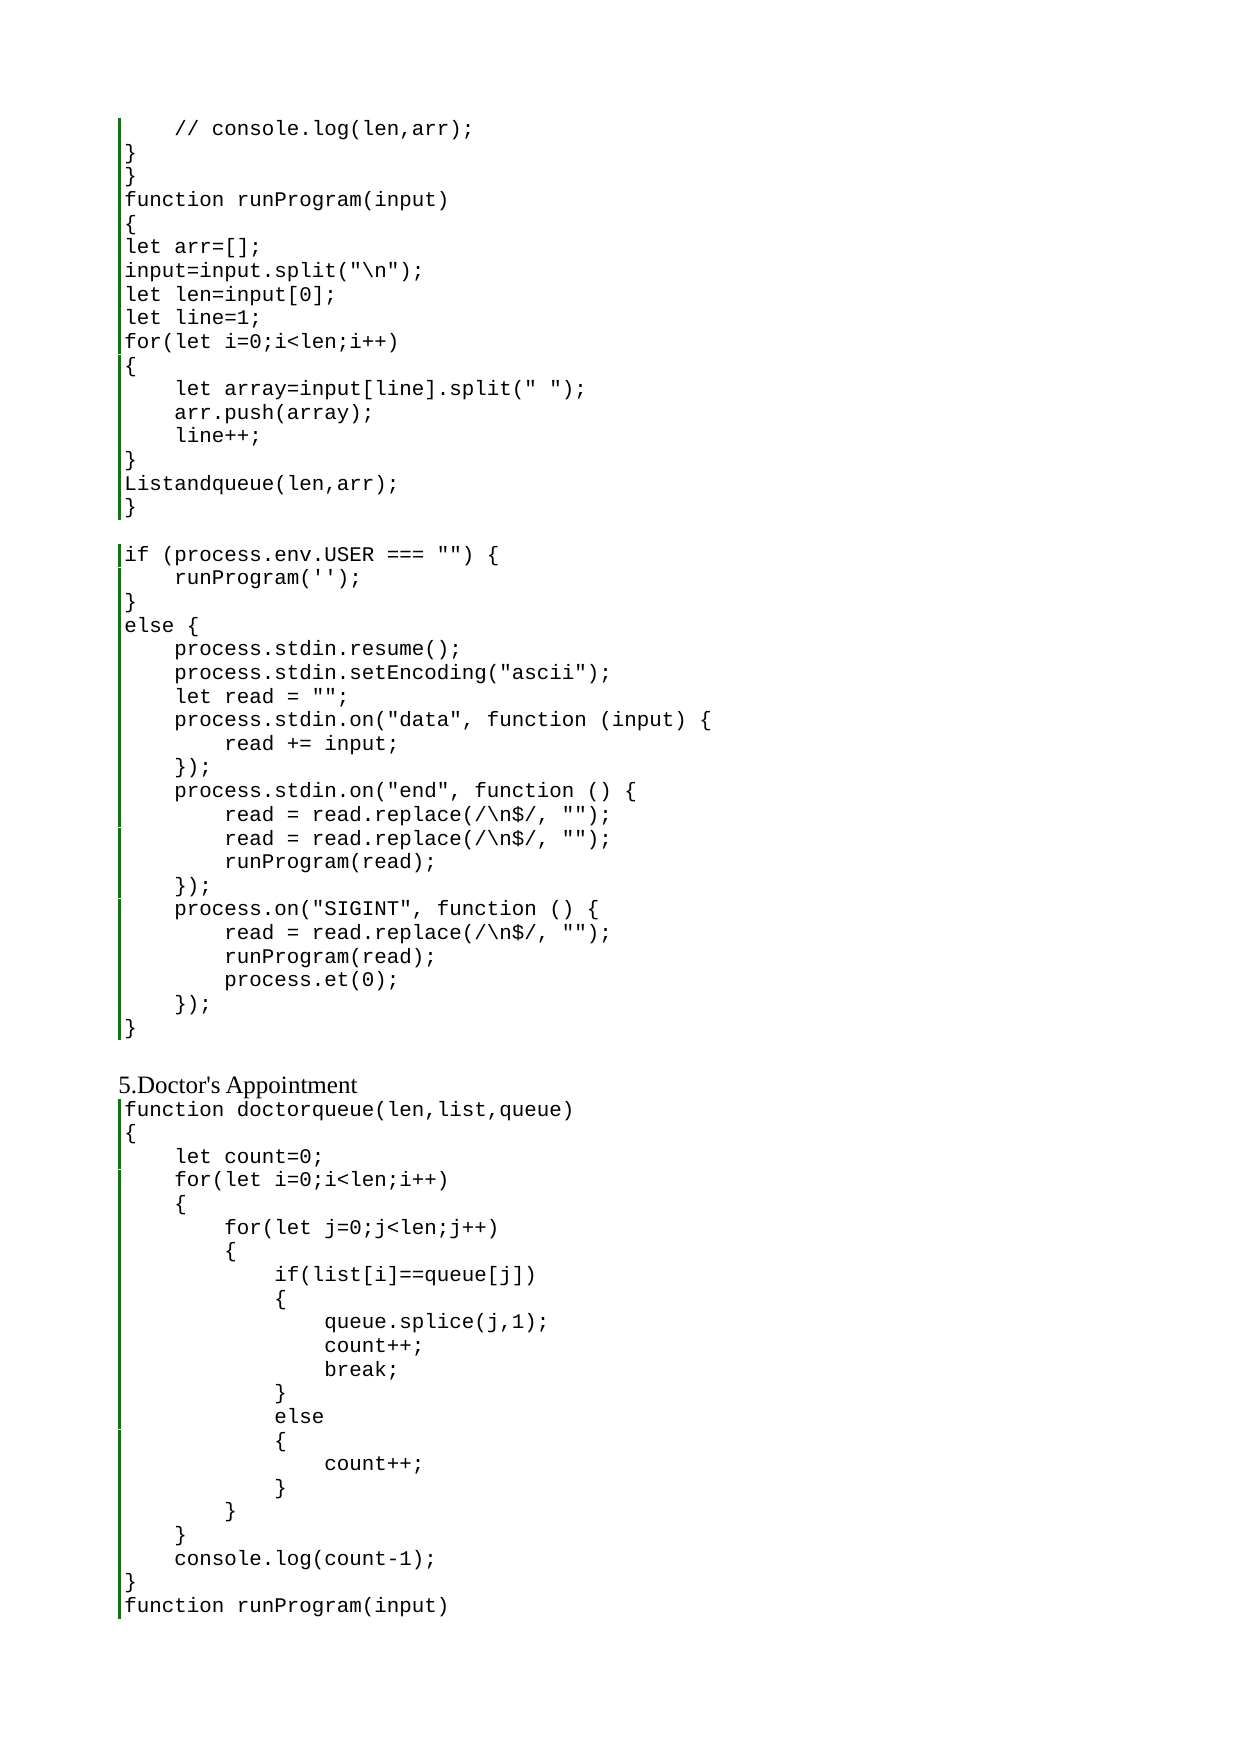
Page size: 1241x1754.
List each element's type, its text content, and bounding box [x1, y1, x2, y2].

text } [121, 142, 1122, 165]
text process.stdin.setEncoding("ascii"); [121, 662, 1122, 686]
text else { [121, 615, 1122, 638]
text else [121, 1406, 1122, 1429]
text if(list[i]==queue[j]) [121, 1264, 1122, 1288]
text process.stdin.resume(); [121, 638, 1122, 662]
text count++; [121, 1453, 1122, 1477]
text 5.Doctor's Appointment [118, 1070, 1122, 1098]
text let count=0; [121, 1146, 1122, 1169]
text { [121, 213, 1122, 236]
text { [121, 1122, 1122, 1146]
text { [119, 354, 1122, 378]
text // console.log(len,arr); [121, 118, 1122, 142]
text queue.splice(j,1); [121, 1311, 1122, 1335]
text Listandqueue(len,arr); [121, 473, 1122, 496]
text } [121, 591, 1122, 615]
text } [121, 1524, 1122, 1548]
text process.stdin.on("end", function () { [121, 780, 1122, 804]
text }); [121, 993, 1122, 1017]
text function runProgram(input) [121, 189, 1122, 213]
text read += input; [121, 733, 1122, 757]
text process.stdin.on("data", function (input) { [121, 709, 1122, 733]
text function runProgram(input) [121, 1595, 1122, 1619]
text read = read.replace(/\n$/, ""); [121, 804, 1122, 827]
text } [121, 1382, 1122, 1406]
text console.log(count-1); [121, 1548, 1122, 1571]
text let line=1; [121, 307, 1122, 331]
text { [119, 1429, 1122, 1453]
text count++; [121, 1335, 1122, 1359]
text runProgram(read); [121, 946, 1122, 969]
text read = read.replace(/\n$/, ""); [121, 922, 1122, 946]
text process.et(0); [121, 969, 1122, 993]
text read = read.replace(/\n$/, ""); [119, 827, 1122, 851]
text break; [121, 1359, 1122, 1382]
text } [121, 496, 1122, 520]
text let len=input[0]; [121, 284, 1122, 307]
text { [121, 1240, 1122, 1264]
text if (process.env.USER === "") { [121, 544, 1122, 567]
text } [121, 449, 1122, 473]
text runProgram(read); [121, 851, 1122, 875]
text let arr=[]; [121, 236, 1122, 260]
text process.on("SIGINT", function () { [119, 898, 1122, 922]
text line++; [121, 426, 1122, 449]
text } [121, 1477, 1122, 1501]
text for(let i=0;i<len;i++) [119, 1169, 1122, 1193]
text input=input.split("\n"); [121, 260, 1122, 284]
text } [121, 1017, 1122, 1040]
text }); [121, 757, 1122, 780]
text function doctorqueue(len,list,queue) [118, 1098, 1122, 1122]
text { [121, 1193, 1122, 1217]
text }); [121, 875, 1122, 898]
text } [121, 1571, 1122, 1595]
text let array=input[line].split(" "); [121, 378, 1122, 402]
text } [121, 165, 1122, 189]
text let read = ""; [121, 686, 1122, 709]
text { [121, 1288, 1122, 1311]
text runProgram(''); [119, 567, 1122, 591]
text arr.push(array); [121, 402, 1122, 426]
text } [121, 1501, 1122, 1524]
text for(let j=0;j<len;j++) [121, 1217, 1122, 1240]
text for(let i=0;i<len;i++) [121, 331, 1122, 354]
